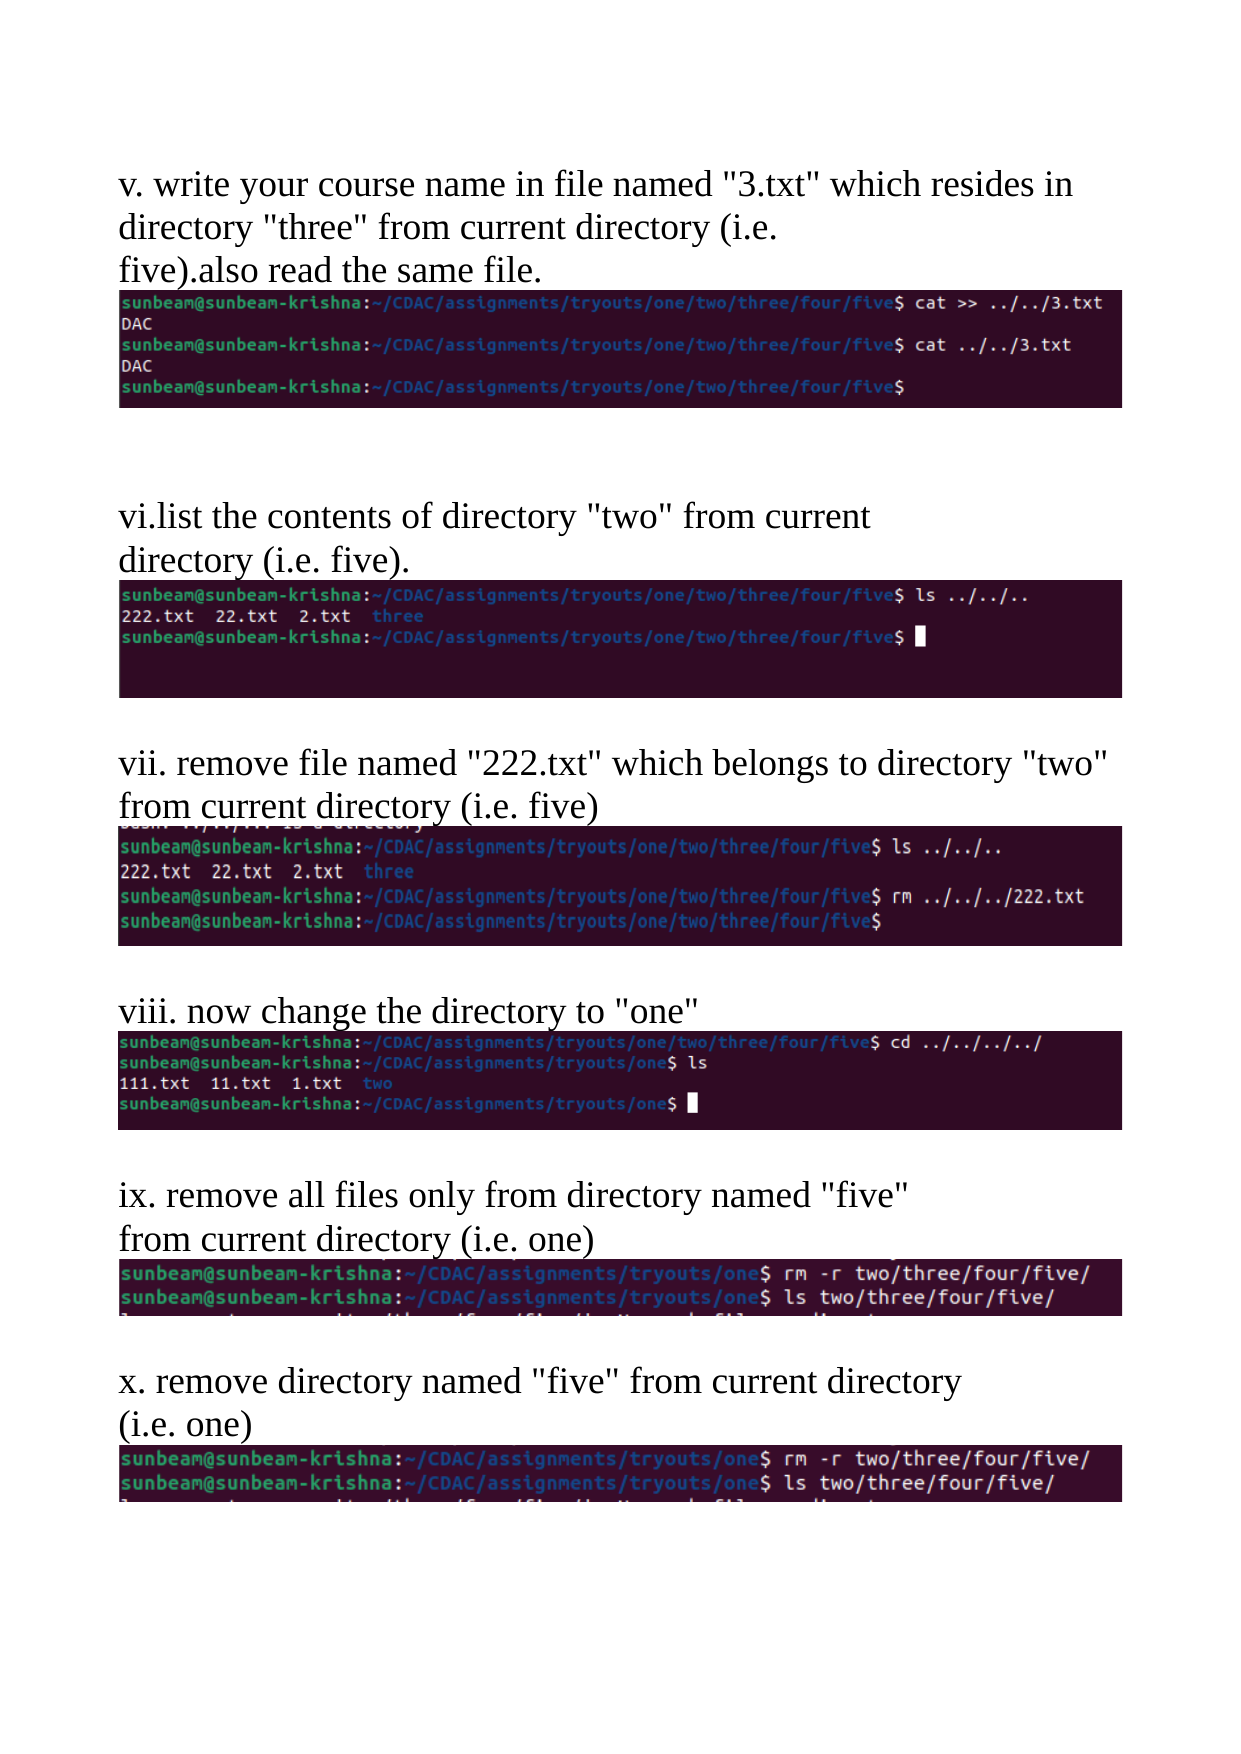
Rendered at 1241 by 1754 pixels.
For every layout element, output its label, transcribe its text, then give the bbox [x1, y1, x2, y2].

text from current directory (i.e. one) [118, 1216, 1122, 1259]
picture [118, 1259, 1123, 1316]
text five).also read the same file. [118, 247, 1122, 290]
picture [118, 1031, 1123, 1130]
picture [118, 580, 1123, 698]
text vii. remove file named "222.txt" which belongs to directory "two" from current directory (i.e. five) [118, 740, 1122, 826]
text v. write your course name in file named "3.txt" which resides in directory "three" from current directory (i.e. [118, 161, 1122, 247]
text viii. now change the directory to "one" [118, 989, 1122, 1031]
text (i.e. one) [118, 1402, 1122, 1445]
picture [118, 290, 1123, 408]
text ix. remove all files only from directory named "five" [118, 1173, 1122, 1216]
picture [118, 1445, 1123, 1502]
text vi.list the contents of directory "two" from current [118, 494, 1122, 537]
text x. remove directory named "five" from current directory [118, 1359, 1122, 1402]
text directory (i.e. five). [118, 537, 1122, 580]
picture [118, 826, 1123, 946]
